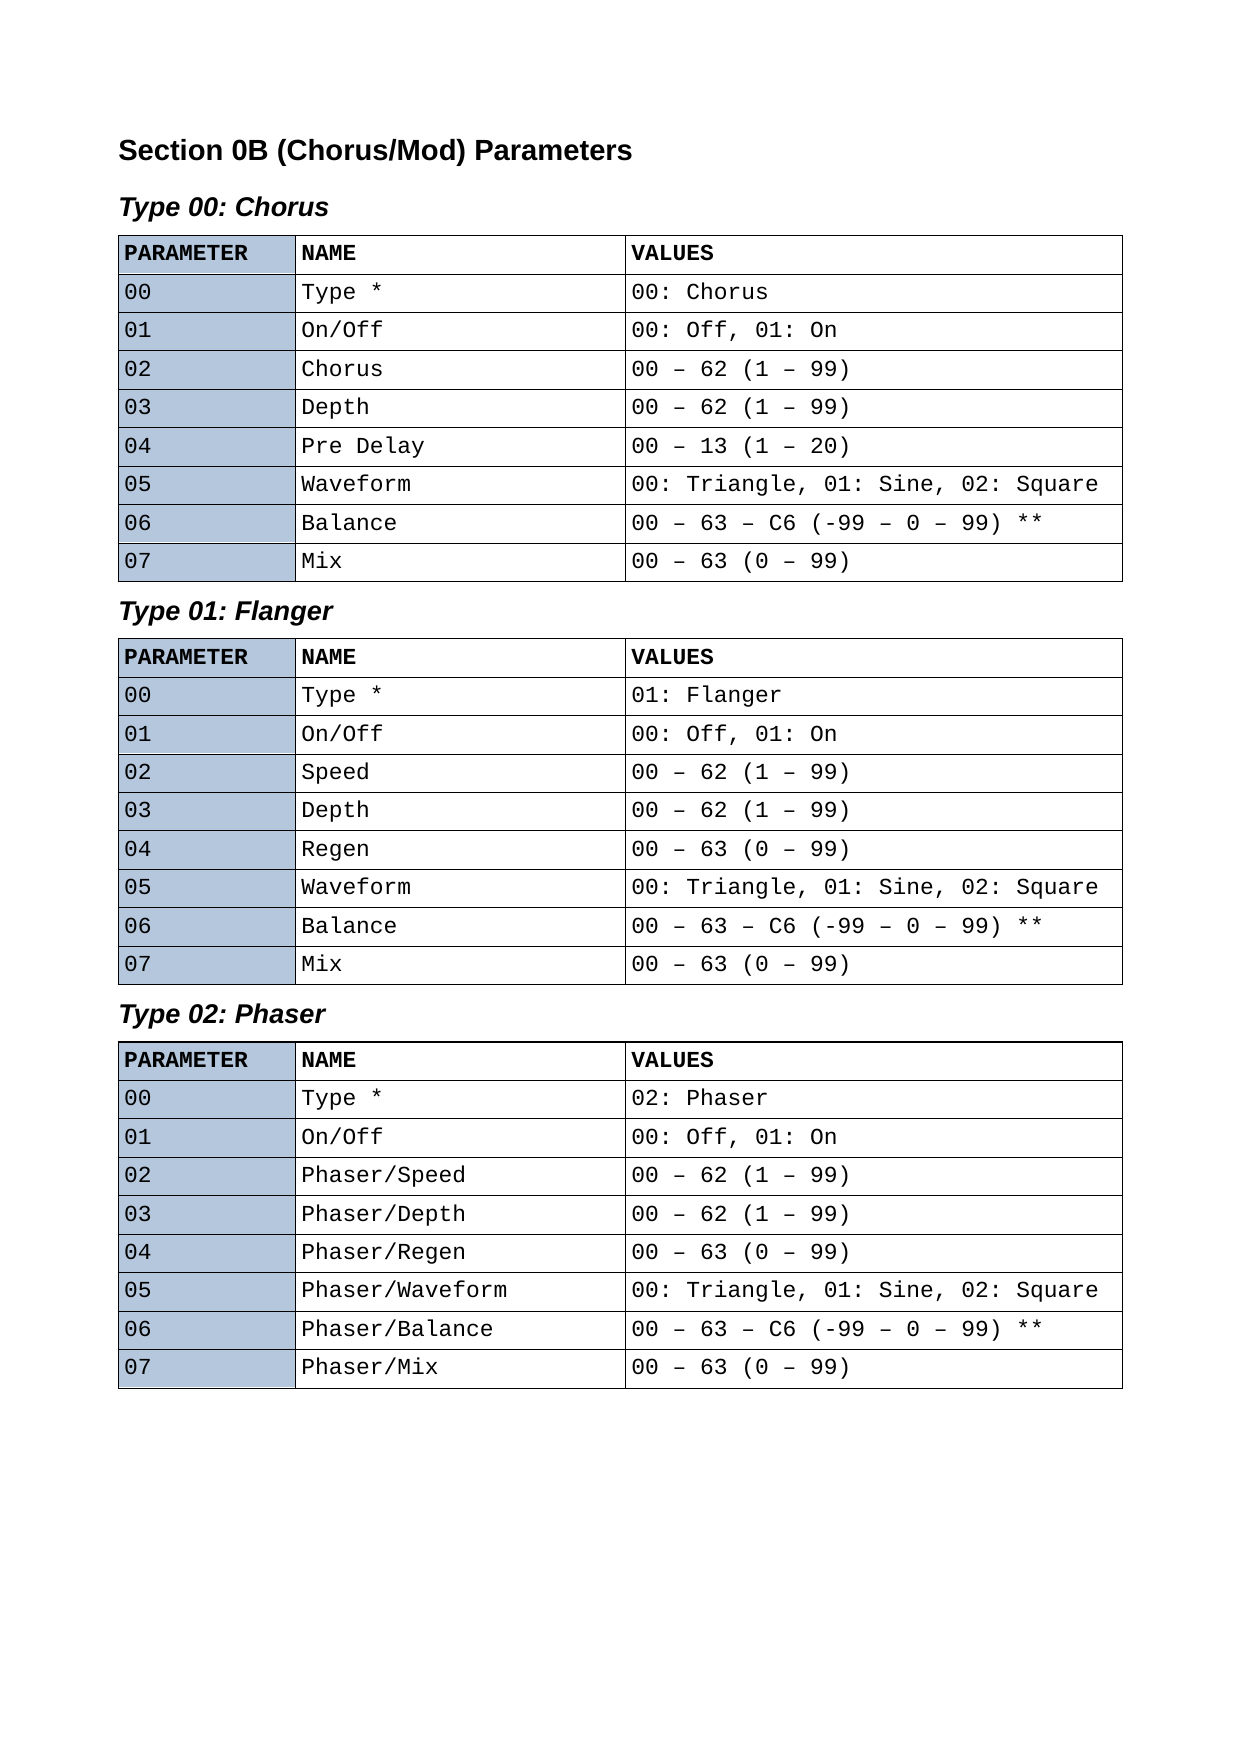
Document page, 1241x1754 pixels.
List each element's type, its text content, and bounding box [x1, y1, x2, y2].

table_header PARAMETER [119, 639, 295, 677]
table_cell Balance [296, 505, 625, 542]
table_cell 00 [119, 1081, 295, 1118]
table_cell 07 [119, 947, 295, 984]
table_cell 01 [119, 1119, 295, 1157]
table_cell 00 – 63 (0 – 99) [626, 947, 1122, 984]
table_cell 06 [119, 908, 295, 946]
table_cell Phaser/Depth [296, 1196, 625, 1234]
table_cell Depth [296, 793, 625, 830]
table_cell 00 – 13 (1 – 20) [626, 428, 1122, 466]
table_header PARAMETER [119, 236, 295, 273]
table_header NAME [296, 639, 625, 677]
table_cell 00 – 63 – C6 (-99 – 0 – 99) ** [626, 1312, 1122, 1349]
table_cell 04 [119, 428, 295, 466]
table_cell 00: Off, 01: On [626, 716, 1122, 753]
table_cell 00 – 63 (0 – 99) [626, 1350, 1122, 1387]
table_cell 00 – 63 – C6 (-99 – 0 – 99) ** [626, 505, 1122, 542]
table_cell 02 [119, 351, 295, 389]
table_header NAME [296, 236, 625, 273]
table_cell Regen [296, 831, 625, 869]
table_cell 00 – 63 (0 – 99) [626, 1235, 1122, 1272]
table_cell On/Off [296, 1119, 625, 1157]
table_cell Phaser/Mix [296, 1350, 625, 1387]
table_cell 00: Triangle, 01: Sine, 02: Square [626, 870, 1122, 907]
table_cell 03 [119, 1196, 295, 1234]
table_cell Waveform [296, 467, 625, 504]
table_header VALUES [626, 639, 1122, 677]
table_cell 00 [119, 275, 295, 312]
table_cell 00 – 62 (1 – 99) [626, 390, 1122, 427]
table_cell 05 [119, 467, 295, 504]
table_cell Depth [296, 390, 625, 427]
table_cell Type * [296, 678, 625, 715]
table_cell 06 [119, 505, 295, 542]
table_cell 07 [119, 1350, 295, 1387]
table_cell Balance [296, 908, 625, 946]
table_cell 02 [119, 755, 295, 792]
table_cell Phaser/Regen [296, 1235, 625, 1272]
table_cell 00: Off, 01: On [626, 313, 1122, 350]
subtitle Type 02: Phaser [118, 998, 1122, 1029]
subtitle Section 0B (Chorus/Mod) Parameters [118, 133, 1122, 166]
table_cell Pre Delay [296, 428, 625, 466]
table_cell 05 [119, 1273, 295, 1311]
table_cell 00: Triangle, 01: Sine, 02: Square [626, 1273, 1122, 1311]
table_cell Speed [296, 755, 625, 792]
table_cell Mix [296, 947, 625, 984]
table_cell 03 [119, 793, 295, 830]
table_cell 06 [119, 1312, 295, 1349]
table_cell 00 – 62 (1 – 99) [626, 1158, 1122, 1195]
subtitle Type 01: Flanger [118, 594, 1122, 626]
table_cell Phaser/Waveform [296, 1273, 625, 1311]
table_cell 00 – 62 (1 – 99) [626, 755, 1122, 792]
table_cell Waveform [296, 870, 625, 907]
table_cell Chorus [296, 351, 625, 389]
table_header VALUES [626, 1043, 1122, 1080]
table_cell 00 – 63 (0 – 99) [626, 831, 1122, 869]
table_cell 00: Chorus [626, 275, 1122, 312]
table_cell 02 [119, 1158, 295, 1195]
table_cell 00 – 63 (0 – 99) [626, 544, 1122, 581]
table_cell 00 – 63 – C6 (-99 – 0 – 99) ** [626, 908, 1122, 946]
table_cell 07 [119, 544, 295, 581]
table_cell 01 [119, 313, 295, 350]
table_cell 05 [119, 870, 295, 907]
table_cell On/Off [296, 716, 625, 753]
table_cell 03 [119, 390, 295, 427]
table_cell On/Off [296, 313, 625, 350]
table_header NAME [296, 1043, 625, 1080]
table_cell 00: Triangle, 01: Sine, 02: Square [626, 467, 1122, 504]
table_cell 04 [119, 1235, 295, 1272]
table_header PARAMETER [119, 1043, 295, 1080]
table_cell Phaser/Balance [296, 1312, 625, 1349]
table_cell Type * [296, 1081, 625, 1118]
table_cell 00 – 62 (1 – 99) [626, 351, 1122, 389]
subtitle Type 00: Chorus [118, 191, 1122, 222]
table_cell 00 [119, 678, 295, 715]
table_cell 00 – 62 (1 – 99) [626, 793, 1122, 830]
table_cell 00 – 62 (1 – 99) [626, 1196, 1122, 1234]
table_cell 02: Phaser [626, 1081, 1122, 1118]
table_cell Mix [296, 544, 625, 581]
table_cell 01: Flanger [626, 678, 1122, 715]
table_cell Phaser/Speed [296, 1158, 625, 1195]
table_cell 04 [119, 831, 295, 869]
table_cell 01 [119, 716, 295, 753]
table_cell 00: Off, 01: On [626, 1119, 1122, 1157]
table_cell Type * [296, 275, 625, 312]
table_header VALUES [626, 236, 1122, 273]
